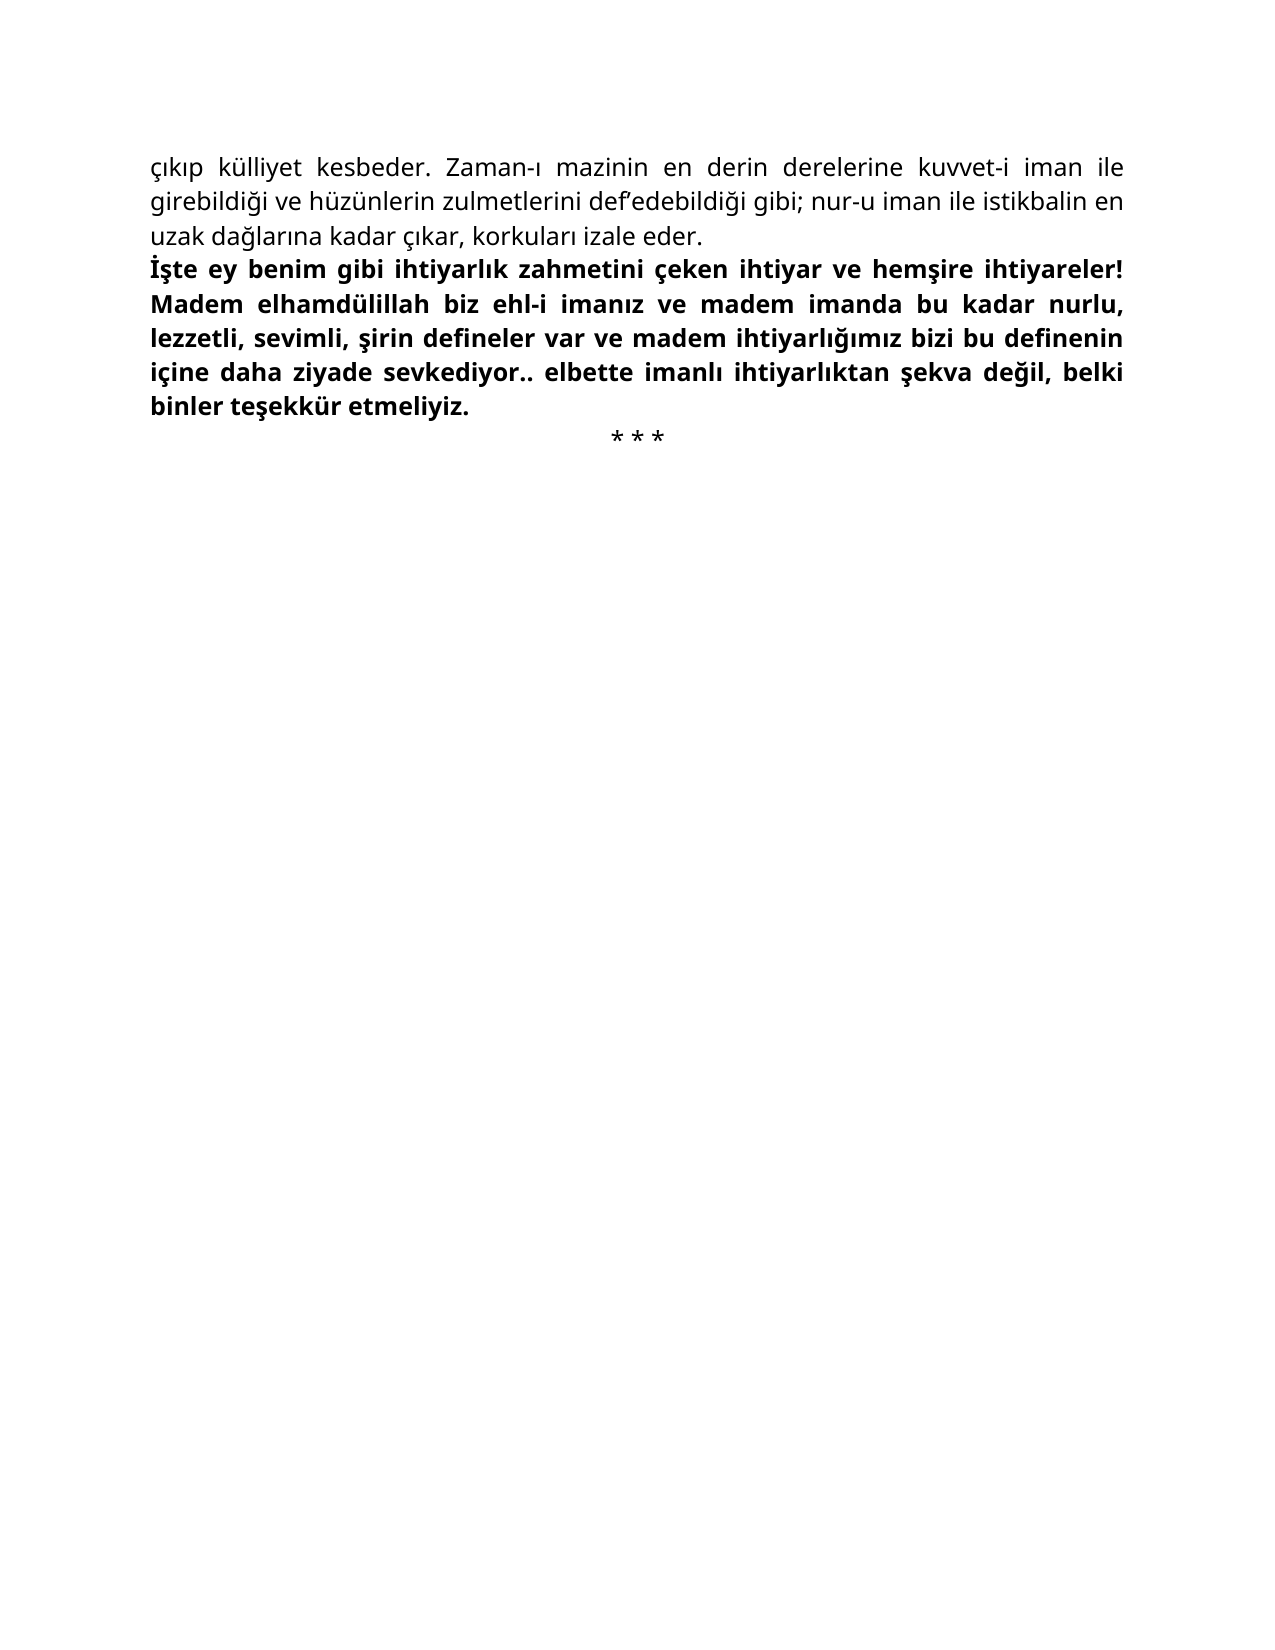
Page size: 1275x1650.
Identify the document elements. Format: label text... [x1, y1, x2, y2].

text İşte ey benim gibi ihtiyarlık zahmetini çeken ihtiyar ve hemşire ihtiyareler! Madem elhamdülillah biz ehl-i imanız ve madem imanda bu kadar nurlu, lezzetli, sevimli, şirin defineler var ve madem ihtiyarlığımız bizi bu definenin içine daha ziyade sevkediyor.. elbette imanlı ihtiyarlıktan şekva değil, belki binler teşekkür etmeliyiz. [150, 252, 1125, 422]
text * * * [150, 422, 1125, 457]
text çıkıp külliyet kesbeder. Zaman-ı mazinin en derin derelerine kuvvet-i iman ile girebildiği ve hüzünlerin zulmetlerini def’edebildiği gibi; nur-u iman ile istikbalin en uzak dağlarına kadar çıkar, korkuları izale eder. [150, 150, 1125, 252]
